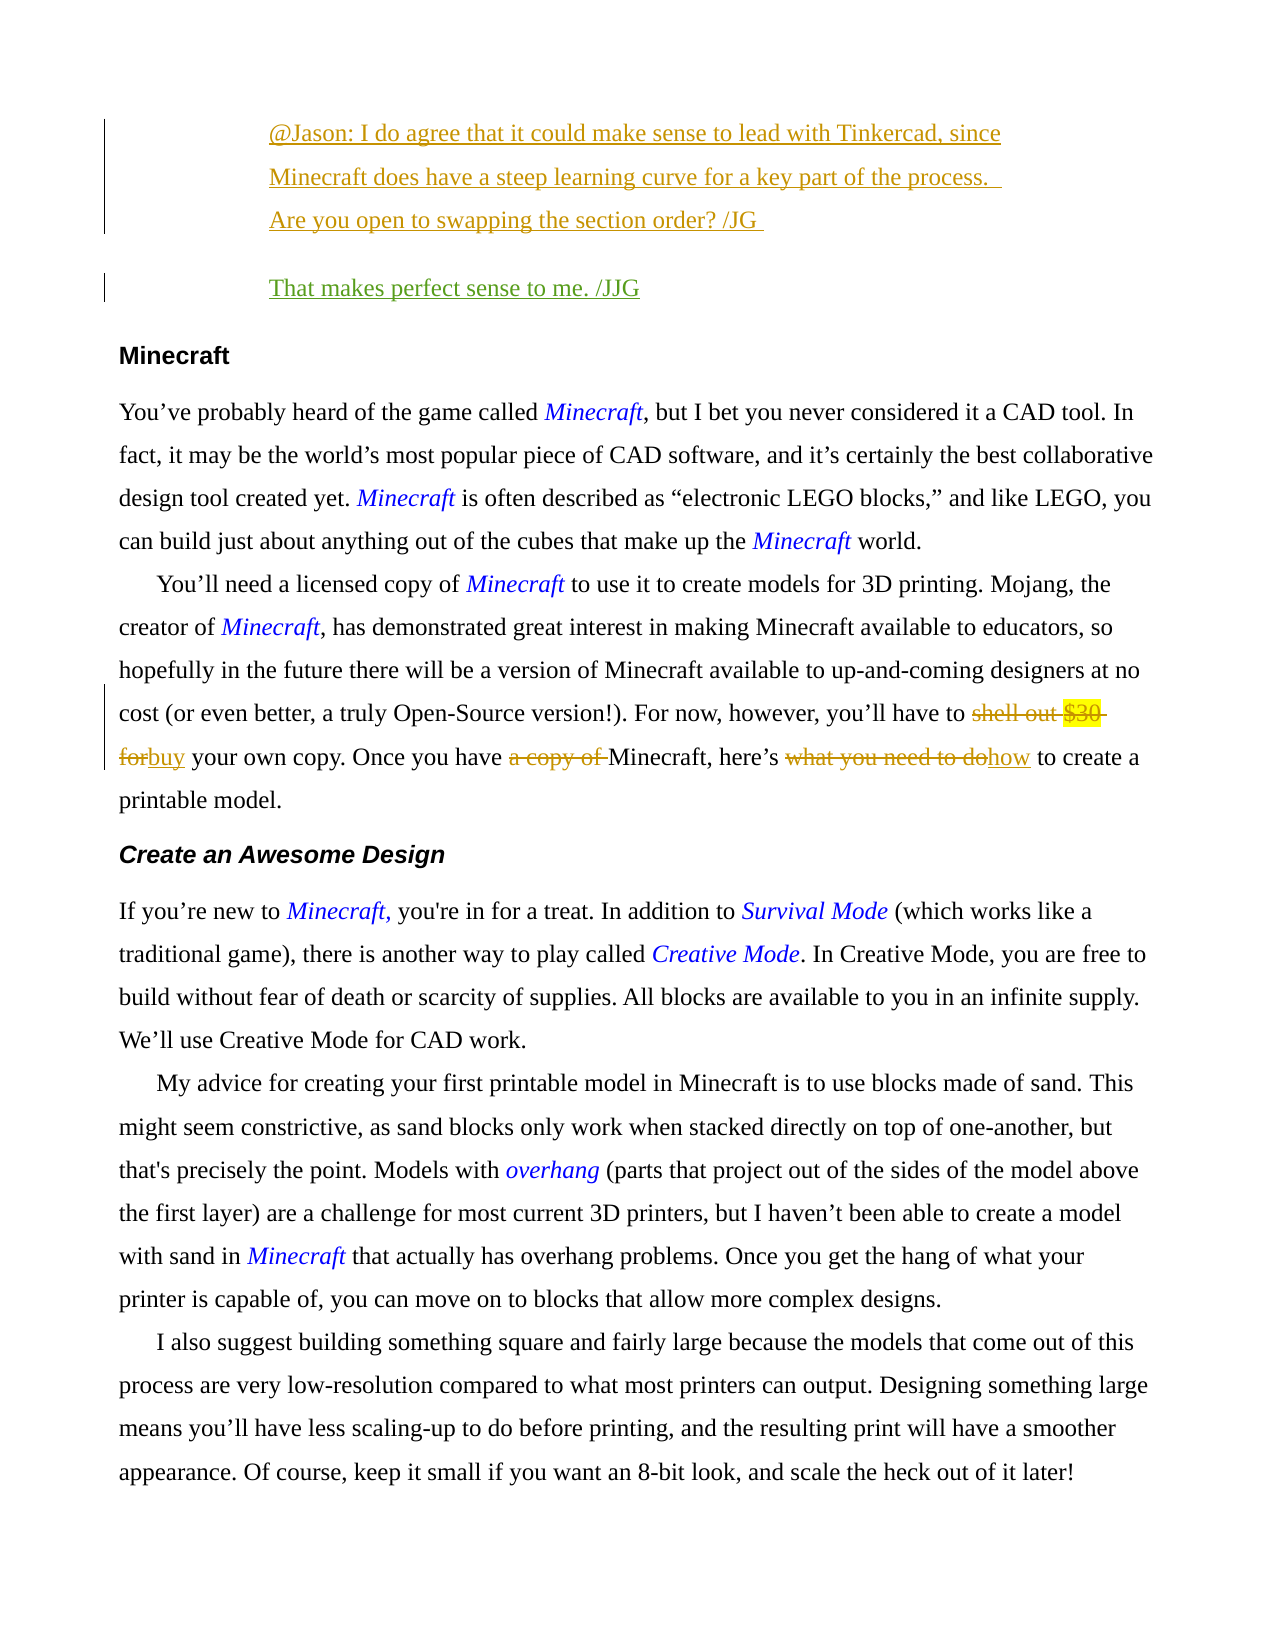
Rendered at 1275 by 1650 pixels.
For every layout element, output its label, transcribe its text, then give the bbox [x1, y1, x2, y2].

text Create an Awesome Design [118, 840, 1156, 869]
text Minecraft [118, 341, 1156, 370]
text My advice for creating your first printable model in Minecraft is to use blocks made of sand. This might seem constrictive, as sand blocks only work when stacked directly on top of one-another, but that's precisely the point. Models with overhang (parts that project out of the sides of the model above the first layer) are a challenge for most current 3D printers, but I haven’t been able to create a model with sand in Minecraft that actually has overhang problems. Once you get the hang of what your printer is capable of, you can move on to blocks that allow more complex designs. [118, 1068, 1156, 1313]
text If you’re new to Minecraft, you're in for a treat. In addition to Survival Mode (which works like a traditional game), there is another way to play called Creative Mode. In Creative Mode, you are free to build without fear of death or scarcity of supplies. All blocks are available to you in an infinite supply. We’ll use Creative Mode for CAD work. [118, 896, 1156, 1054]
text That makes perfect sense to me. /JJG [268, 273, 1006, 302]
text I also suggest building something square and fairly large because the models that come out of this process are very low-resolution compared to what most printers can output. Designing something large means you’ll have less scaling-up to do before printing, and the resulting print will have a smoother appearance. Of course, keep it small if you want an 8-bit look, and scale the heck out of it later! [118, 1327, 1156, 1485]
text You’ll need a licensed copy of Minecraft to use it to create models for 3D printing. Mojang, the creator of Minecraft, has demonstrated great interest in making Minecraft available to educators, so hopefully in the future there will be a version of Minecraft available to up-and-coming designers at no cost (or even better, a truly Open-Source version!). For now, however, you’ll have to buy your own copy. Once you have Minecraft, here’s how to create a printable model. [118, 569, 1156, 813]
text You’ve probably heard of the game called Minecraft, but I bet you never considered it a CAD tool. In fact, it may be the world’s most popular piece of CAD software, and it’s certainly the best collaborative design tool created yet. Minecraft is often described as “electronic LEGO blocks,” and like LEGO, you can build just about anything out of the cubes that make up the Minecraft world. [118, 397, 1156, 555]
text @Jason: I do agree that it could make sense to lead with Tinkercad, since Minecraft does have a steep learning curve for a key part of the process. Are you open to swapping the section order? /JG [268, 118, 1006, 233]
